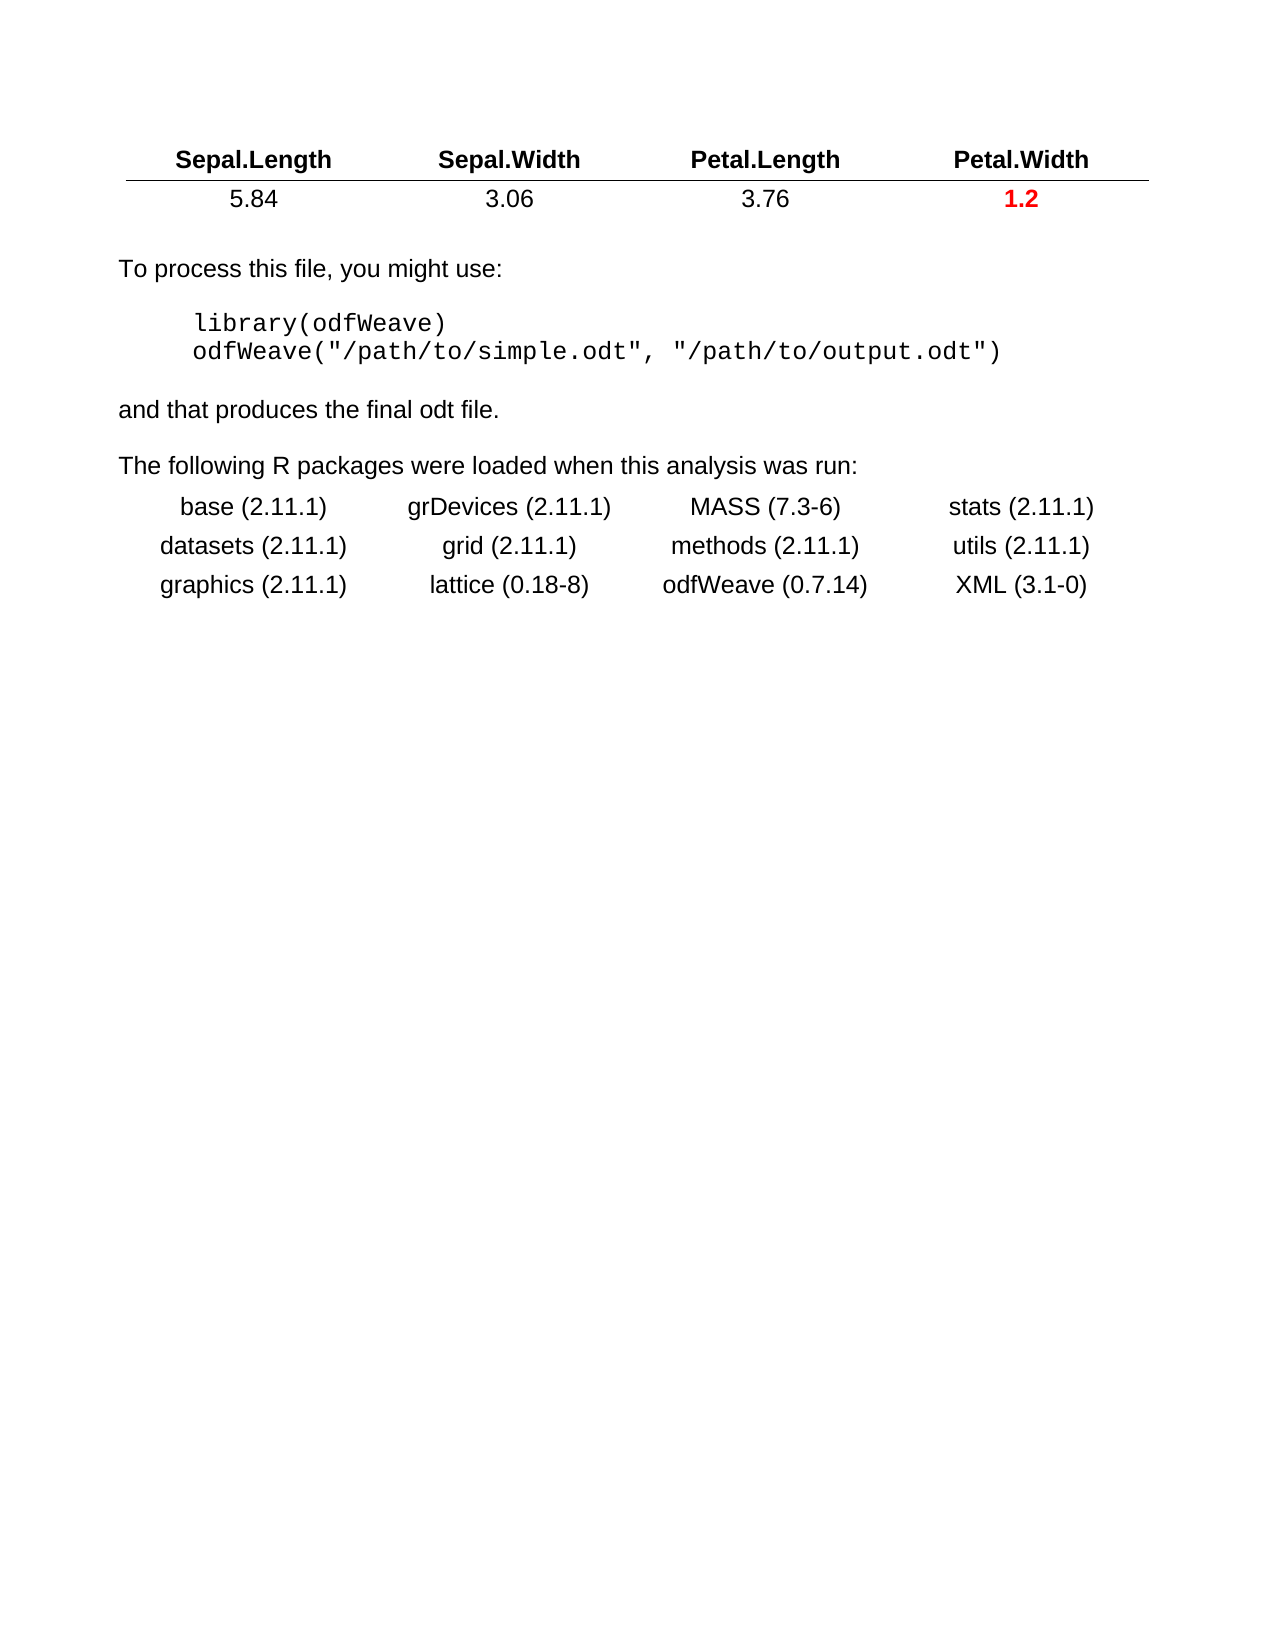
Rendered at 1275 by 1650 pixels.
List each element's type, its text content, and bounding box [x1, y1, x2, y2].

table_cell graphics (2.11.1) [126, 566, 381, 605]
text The following R packages were loaded when this analysis was run: [118, 451, 1157, 479]
table_header grDevices (2.11.1) [381, 487, 637, 526]
table_cell methods (2.11.1) [638, 526, 893, 566]
table_cell 3.06 [381, 181, 637, 219]
text and that produces the final odt file. [118, 396, 1157, 423]
table_header base (2.11.1) [126, 487, 381, 526]
table_cell grid (2.11.1) [381, 526, 637, 566]
table_header MASS (7.3-6) [638, 487, 893, 526]
table_header Petal.Width [893, 140, 1149, 179]
text To process this file, you might use: [118, 254, 1157, 282]
table_cell lattice (0.18-8) [381, 566, 637, 605]
text library(odfWeave) [192, 311, 1157, 339]
table_cell 3.76 [638, 181, 893, 219]
text odfWeave("/path/to/simple.odt", "/path/to/output.odt") [192, 339, 1157, 367]
table_cell XML (3.1-0) [893, 566, 1149, 605]
table_cell odfWeave (0.7.14) [638, 566, 893, 605]
table_cell datasets (2.11.1) [126, 526, 381, 566]
table_cell 5.84 [126, 181, 381, 219]
table_header Sepal.Width [381, 140, 637, 179]
table_header stats (2.11.1) [893, 487, 1149, 526]
table_header Sepal.Length [126, 140, 381, 179]
table_cell 1.2 [893, 181, 1149, 219]
table_header Petal.Length [638, 140, 893, 179]
table_cell utils (2.11.1) [893, 526, 1149, 566]
